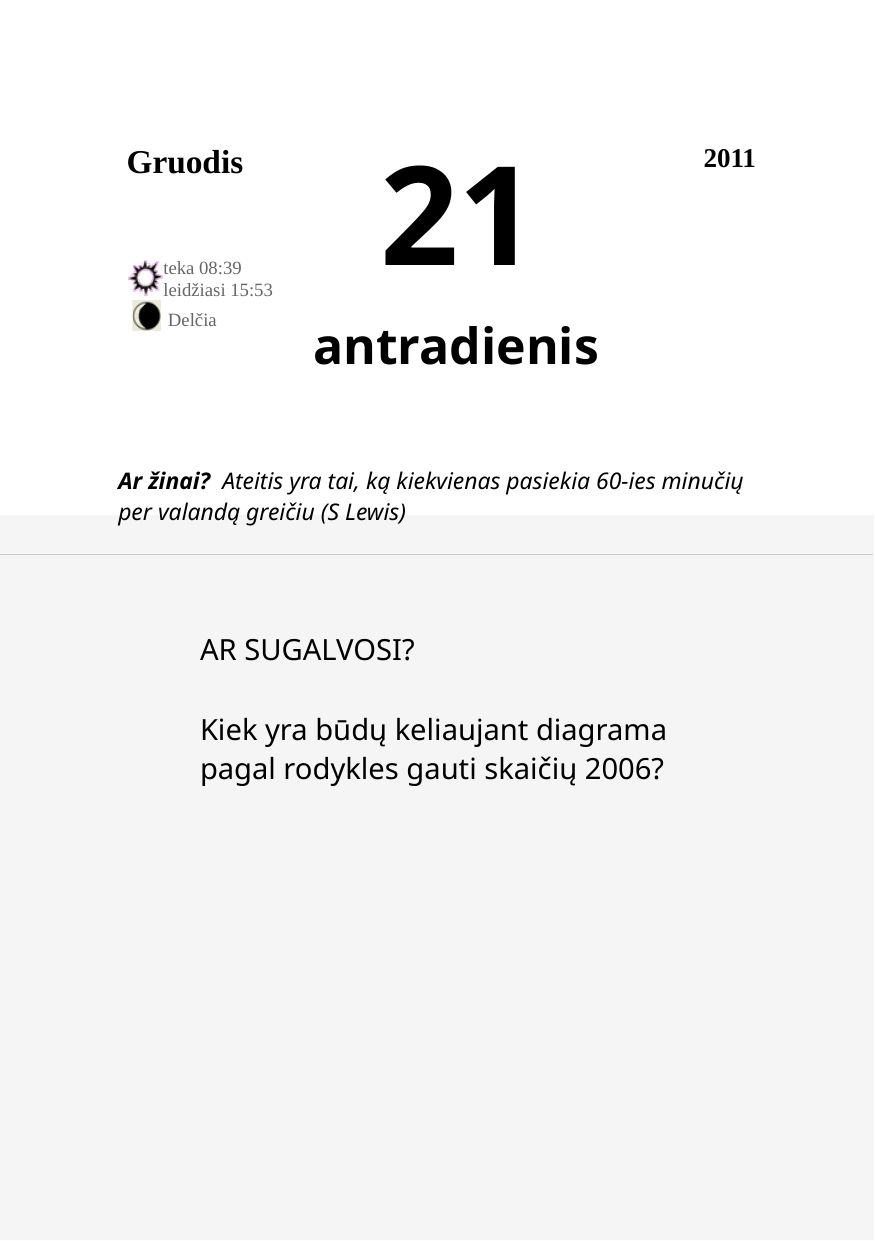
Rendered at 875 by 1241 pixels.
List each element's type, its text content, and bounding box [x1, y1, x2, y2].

picture [127, 260, 164, 297]
table_header 2011 [613, 118, 756, 379]
table_header Gruodis teka 08:39 leidžiasi 15:53 Delčia [118, 118, 298, 379]
text Ar žinai? Ateitis yra tai, ką kiekvienas pasiekia 60-ies minučių per valandą greičiu (S Lewis) [118, 465, 756, 514]
picture [132, 300, 161, 331]
table_header 21 antradienis [299, 118, 613, 379]
